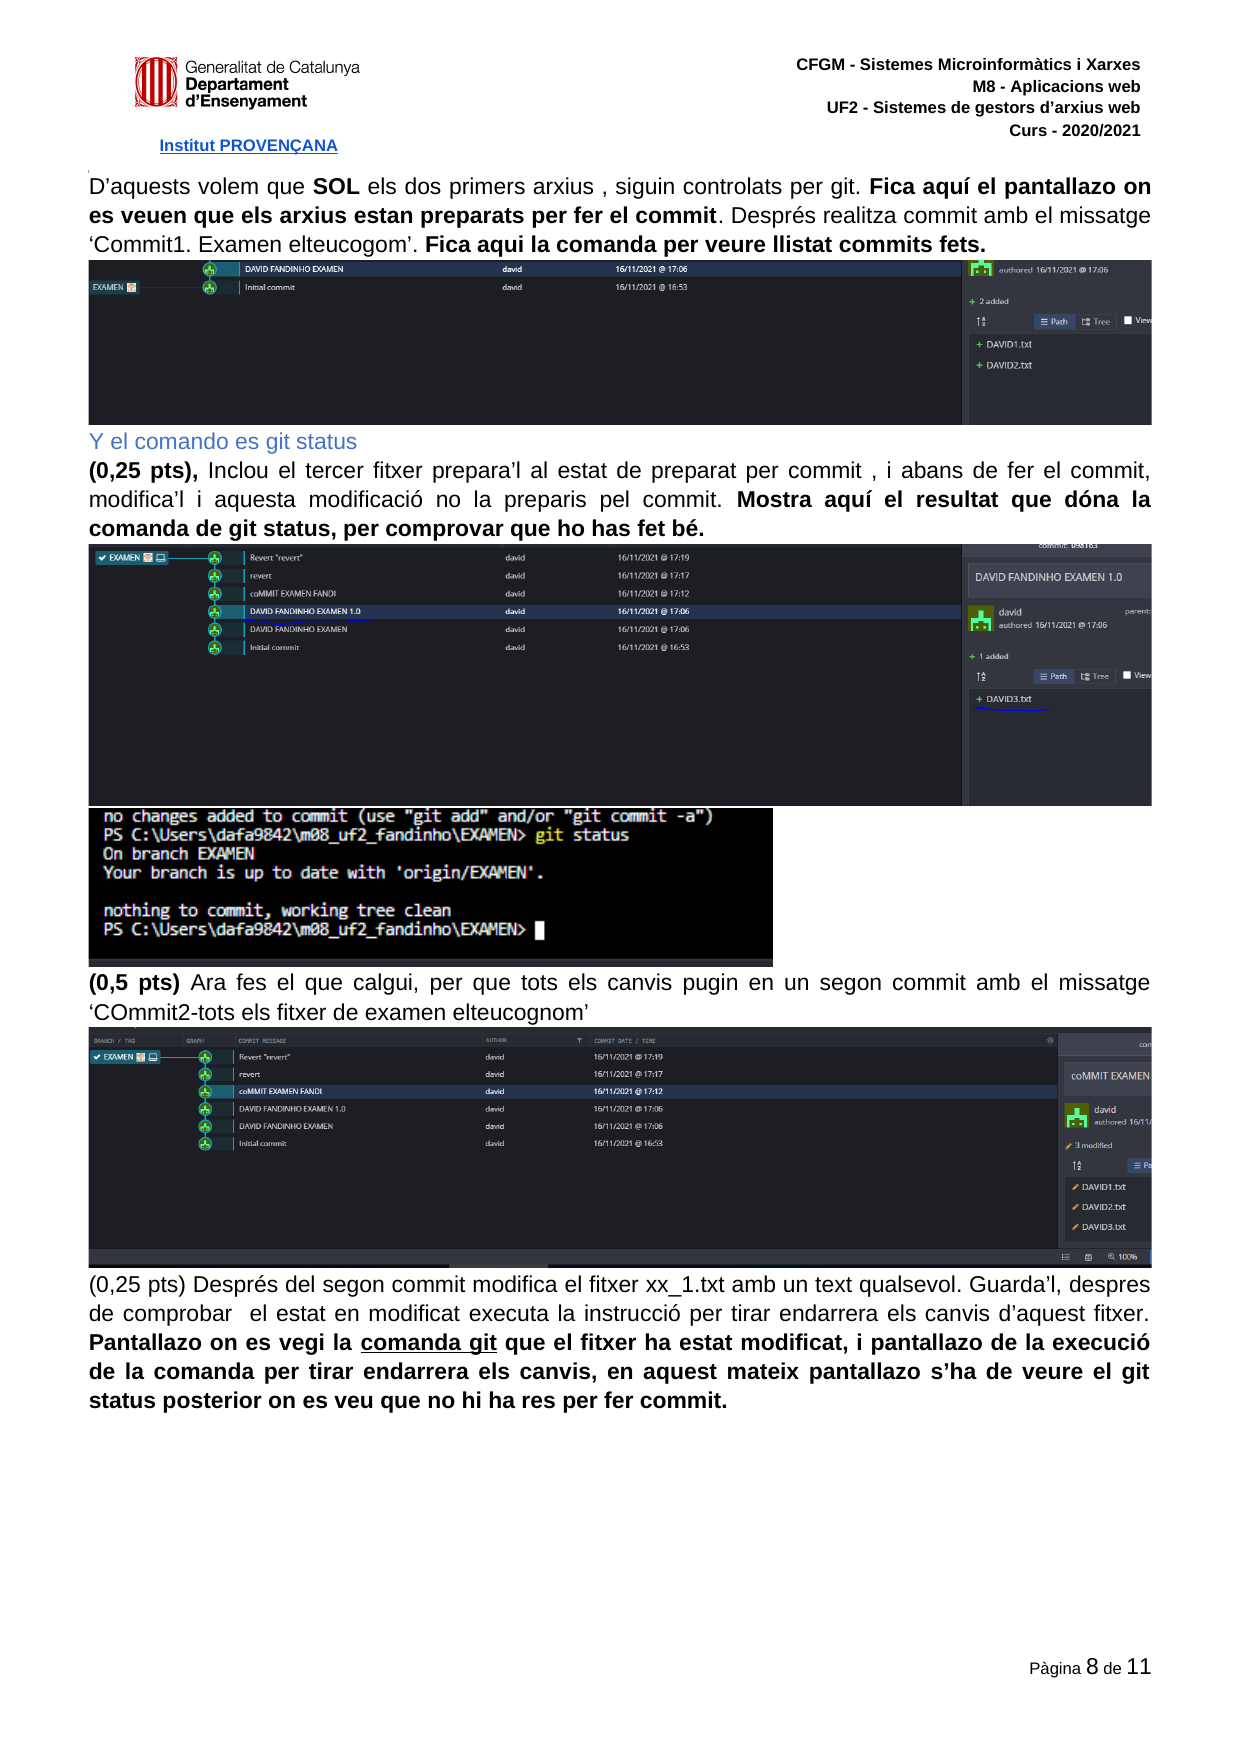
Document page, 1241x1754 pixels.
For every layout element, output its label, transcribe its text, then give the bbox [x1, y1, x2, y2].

text (0,5 pts) Ara fes el que calgui, per que tots els canvis pugin en un segon commit amb el missatge ‘COmmit2-tots els fitxer de examen elteucognom’ [88, 969, 1152, 1025]
text (0,25 pts), Inclou el tercer fitxer prepara’l al estat de preparat per commit , i abans de fer el commit, modifica’l i aquesta modificació no la preparis pel commit. Mostra aquí el resultat que dóna la comanda de git status, per comprovar que ho has fet bé. [88, 457, 1152, 541]
text D’aquests volem que SOL els dos primers arxius , siguin controlats per git. Fica aquí el pantallazo on es veuen que els arxius estan preparats per fer el commit. Després realitza commit amb el missatge ‘Commit1. Examen elteucogom’. Fica aqui la comanda per veure llistat commits fets. [88, 173, 1152, 257]
text Y el comando es git status [88, 428, 1152, 454]
text (0,25 pts) Després del segon commit modifica el fitxer xx_1.txt amb un text qualsevol. Guarda’l, despres de comprobar el estat en modificat executa la instrucció per tirar endarrera els canvis d’aquest fitxer. Pantallazo on es vegi la comanda git que el fitxer ha estat modificat, i pantallazo de la execució de la comanda per tirar endarrera els canvis, en aquest mateix pantallazo s’ha de veure el git status posterior on es veu que no hi ha res per fer commit. [88, 1271, 1152, 1414]
